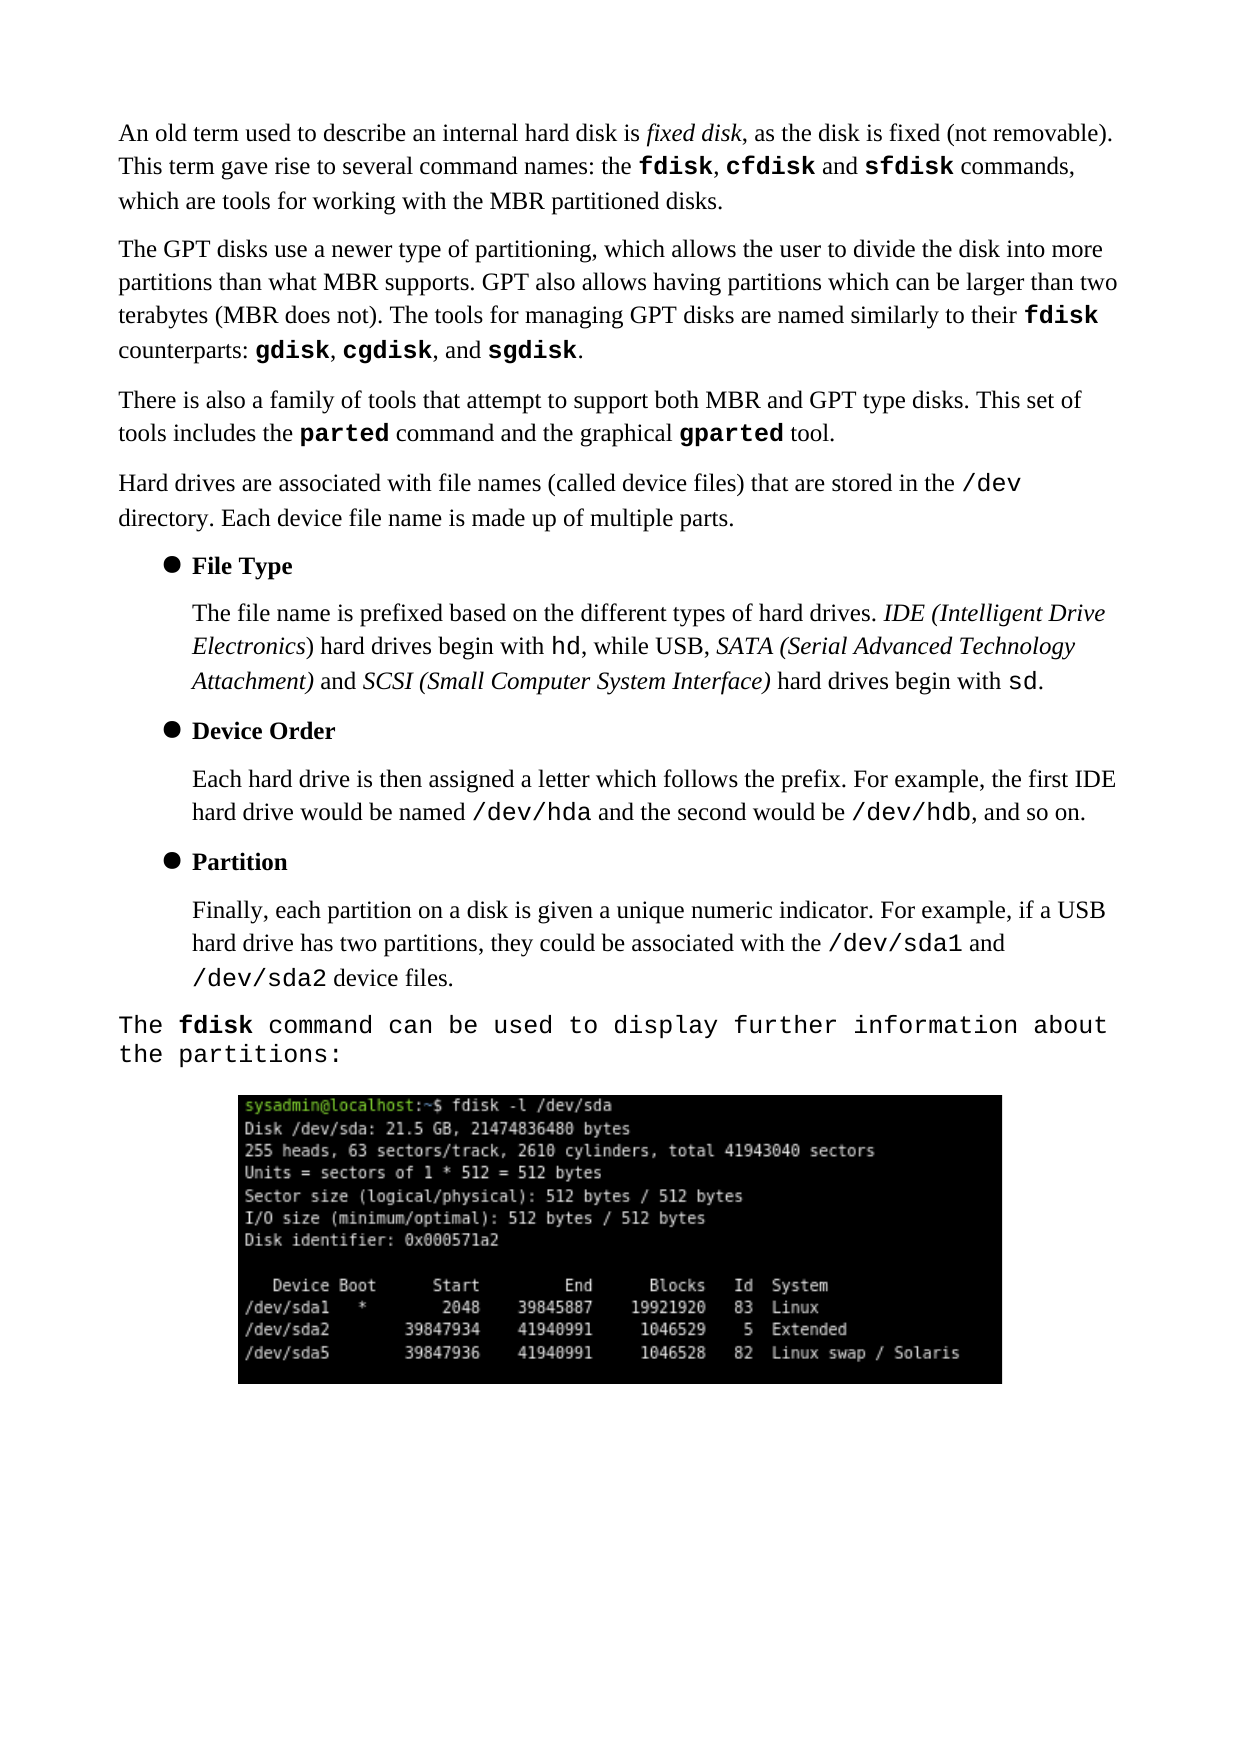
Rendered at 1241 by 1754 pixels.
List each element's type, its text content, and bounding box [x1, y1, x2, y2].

list The file name is prefixed based on the different types of hard drives. IDE (Intelligent Drive Electronics) hard drives begin with hd, while USB, SATA (Serial Advanced Technology Attachment) and SCSI (Small Computer System Interface) hard drives begin with sd. [162, 598, 1122, 697]
picture [238, 1095, 1003, 1384]
text The fdisk command can be used to display further information about the partitions: [118, 1013, 1122, 1069]
list File Type [162, 551, 1122, 579]
text An old term used to describe an internal hard disk is fixed disk, as the disk is fixed (not removable). This term gave rise to several command names: the fdisk, cfdisk and sfdisk commands, which are tools for working with the MBR partitioned disks. [118, 118, 1122, 215]
text Hard drives are associated with file names (called device files) that are stored in the /dev directory. Each device file name is made up of multiple parts. [118, 468, 1122, 532]
text The GPT disks use a newer type of partitioning, which allows the user to divide the disk into more partitions than what MBR supports. GPT also allows having partitions which can be larger than two terabytes (MBR does not). The tools for managing GPT disks are named similarly to their fdisk counterparts: gdisk, cgdisk, and sgdisk. [118, 234, 1122, 366]
list Each hard drive is then assigned a letter which follows the prefix. For example, the first IDE hard drive would be named /dev/hda and the second would be /dev/hdb, and so on. [162, 764, 1122, 828]
list Partition [162, 847, 1122, 876]
text There is also a family of tools that attempt to support both MBR and GPT type disks. This set of tools includes the parted command and the graphical gparted tool. [118, 385, 1122, 449]
list Device Order [162, 716, 1122, 745]
list Finally, each partition on a disk is given a unique numeric indicator. For example, if a USB hard drive has two partitions, they could be associated with the /dev/sda1 and /dev/sda2 device files. [162, 895, 1122, 994]
